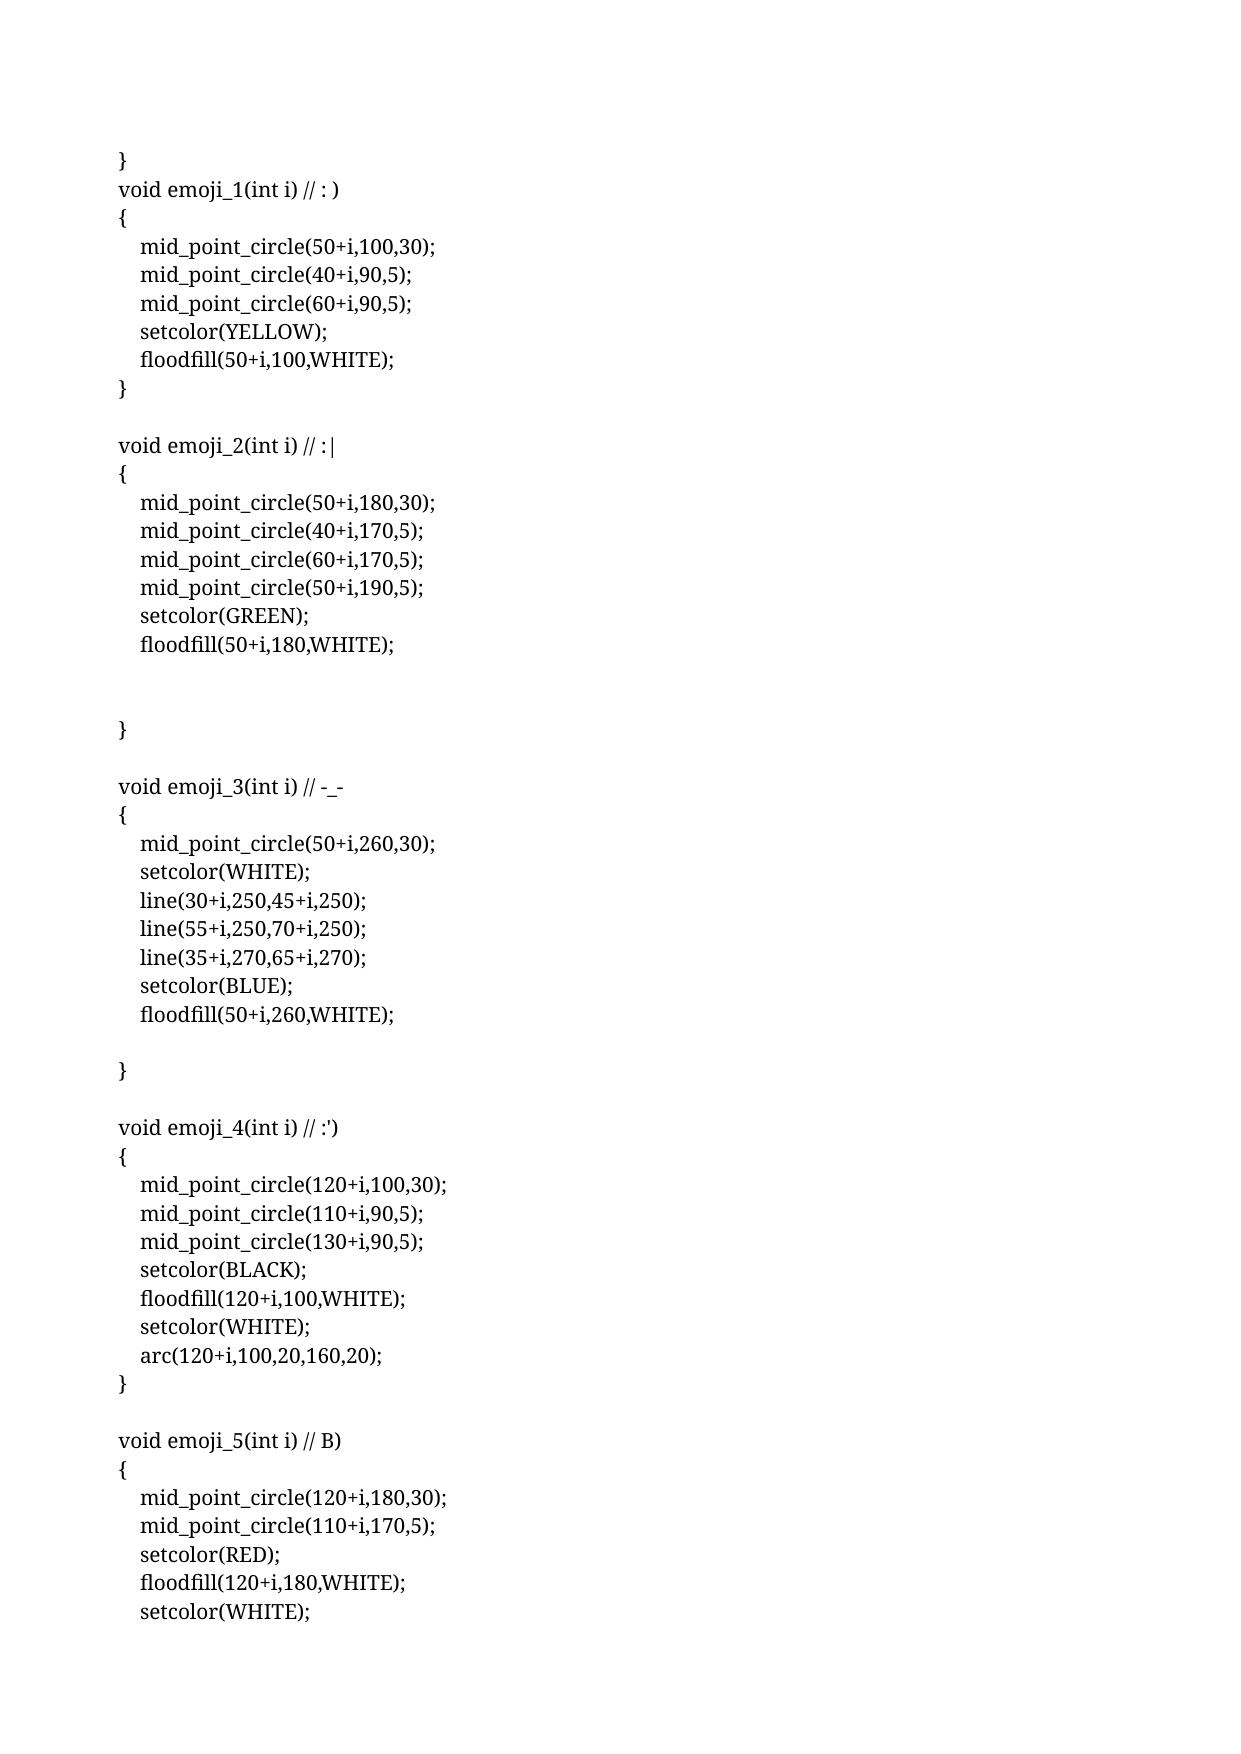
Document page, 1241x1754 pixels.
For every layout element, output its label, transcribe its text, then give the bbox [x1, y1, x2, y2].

text floodfill(50+i,180,WHITE); [118, 630, 1122, 658]
text line(35+i,270,65+i,270); [118, 943, 1122, 971]
text { [118, 801, 1122, 829]
text floodfill(50+i,100,WHITE); [118, 346, 1122, 374]
text void emoji_5(int i) // B) [118, 1426, 1122, 1455]
text mid_point_circle(40+i,90,5); [118, 260, 1122, 289]
text floodfill(120+i,180,WHITE); [118, 1568, 1122, 1597]
text { [118, 1455, 1122, 1483]
text mid_point_circle(110+i,170,5); [118, 1512, 1122, 1540]
text void emoji_4(int i) // :') [118, 1113, 1122, 1142]
text mid_point_circle(40+i,170,5); [118, 516, 1122, 545]
text } [118, 1057, 1122, 1085]
text mid_point_circle(110+i,90,5); [118, 1199, 1122, 1227]
text setcolor(WHITE); [118, 1312, 1122, 1341]
text void emoji_1(int i) // : ) [118, 175, 1122, 203]
text setcolor(GREEN); [118, 602, 1122, 630]
text } [118, 147, 1122, 175]
text setcolor(YELLOW); [118, 317, 1122, 346]
text mid_point_circle(60+i,90,5); [118, 289, 1122, 317]
text setcolor(RED); [118, 1540, 1122, 1568]
text } [118, 374, 1122, 402]
text mid_point_circle(50+i,190,5); [118, 573, 1122, 602]
text setcolor(WHITE); [118, 1597, 1122, 1625]
text void emoji_3(int i) // -_- [118, 772, 1122, 801]
text mid_point_circle(120+i,180,30); [118, 1483, 1122, 1512]
text setcolor(BLACK); [118, 1256, 1122, 1284]
text mid_point_circle(130+i,90,5); [118, 1227, 1122, 1256]
text line(30+i,250,45+i,250); [118, 886, 1122, 914]
text mid_point_circle(50+i,180,30); [118, 488, 1122, 516]
text mid_point_circle(60+i,170,5); [118, 545, 1122, 573]
text { [118, 1142, 1122, 1170]
text void emoji_2(int i) // :| [118, 431, 1122, 459]
text { [118, 459, 1122, 488]
text mid_point_circle(50+i,260,30); [118, 829, 1122, 857]
text mid_point_circle(50+i,100,30); [118, 232, 1122, 260]
text floodfill(50+i,260,WHITE); [118, 1000, 1122, 1028]
text arc(120+i,100,20,160,20); [118, 1341, 1122, 1369]
text floodfill(120+i,100,WHITE); [118, 1284, 1122, 1312]
text mid_point_circle(120+i,100,30); [118, 1170, 1122, 1199]
text setcolor(BLUE); [118, 971, 1122, 1000]
text line(55+i,250,70+i,250); [118, 914, 1122, 943]
text setcolor(WHITE); [118, 857, 1122, 886]
text } [118, 1369, 1122, 1398]
text { [118, 203, 1122, 232]
text } [118, 715, 1122, 744]
